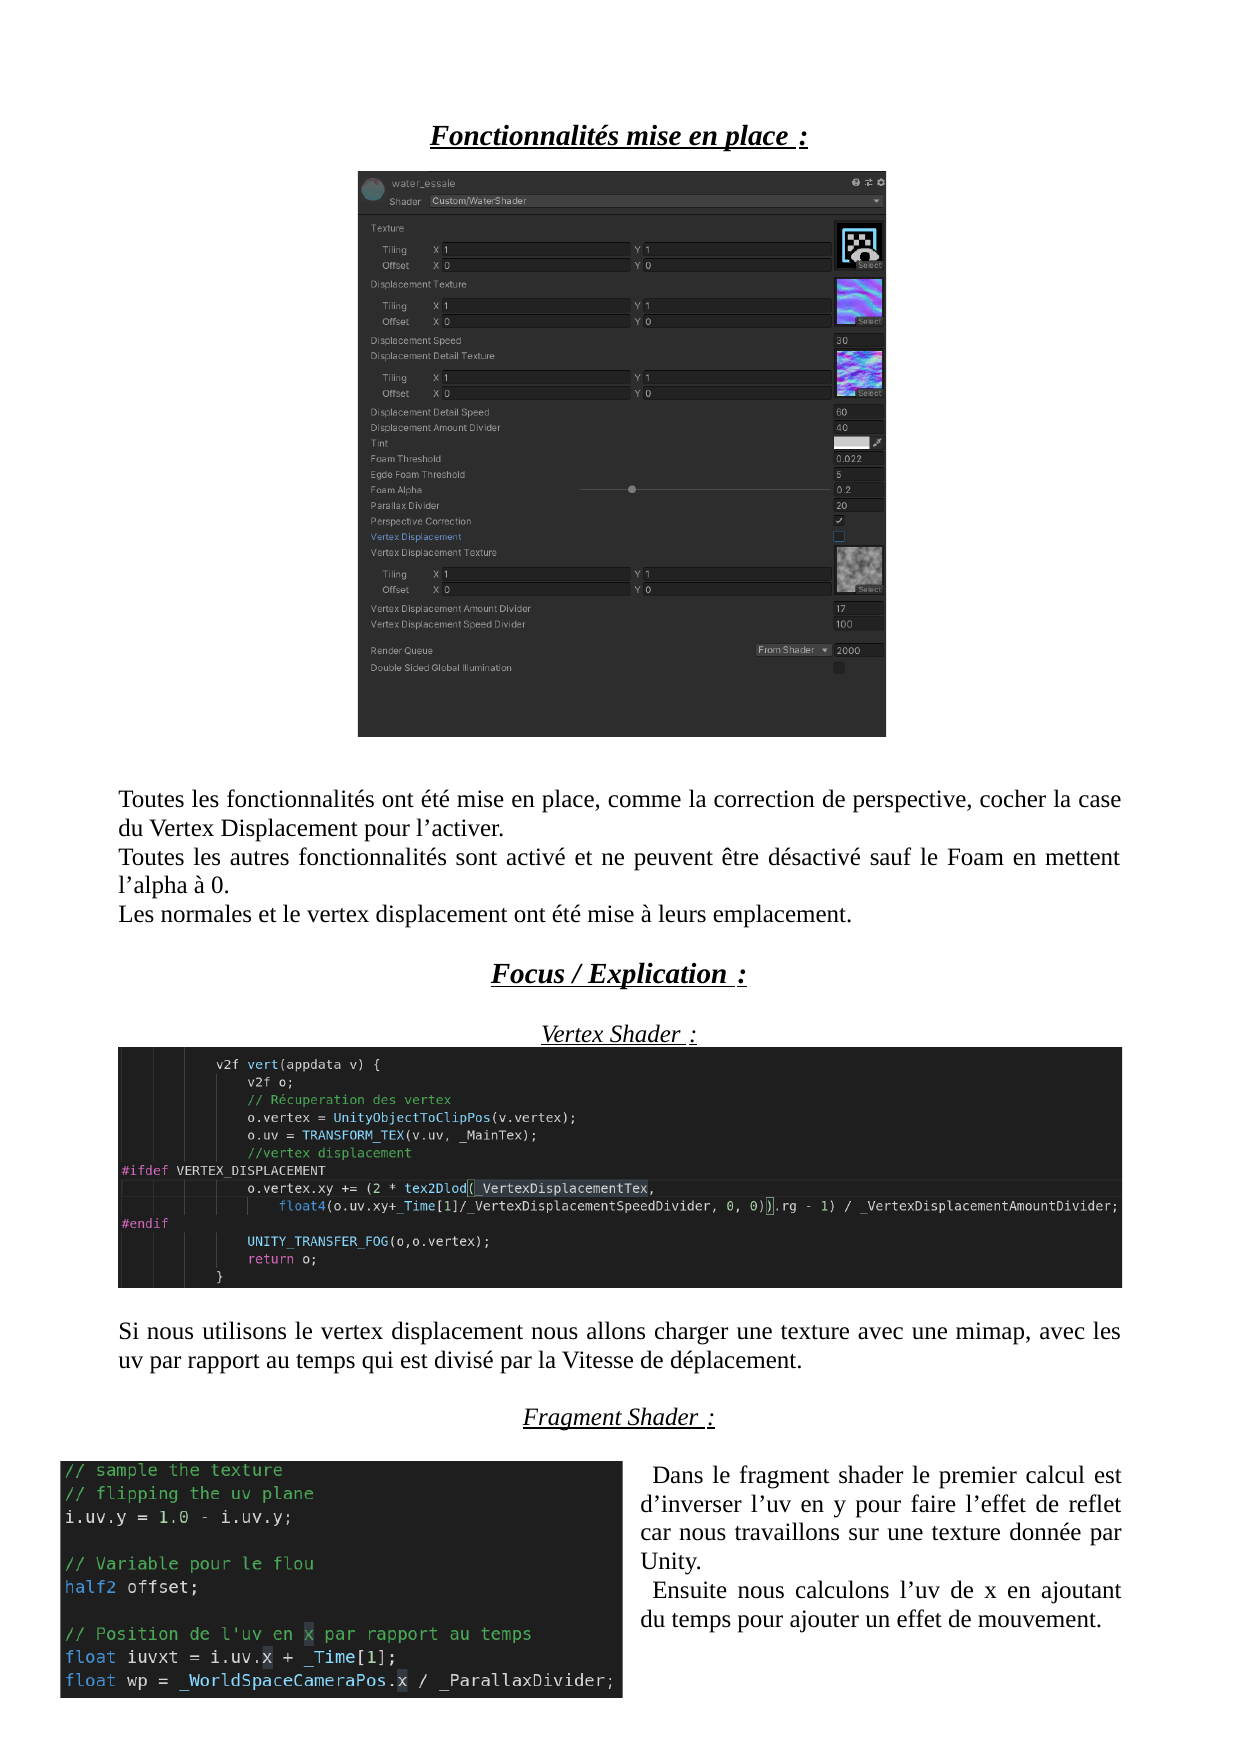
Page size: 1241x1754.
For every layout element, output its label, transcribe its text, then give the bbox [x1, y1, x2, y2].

text Les normales et le vertex displacement ont été mise à leurs emplacement. [118, 899, 1122, 928]
text Toutes les autres fonctionnalités sont activé et ne peuvent être désactivé sauf le Foam en mettent l’alpha à 0. [118, 842, 1122, 899]
text Toutes les fonctionnalités ont été mise en place, comme la correction de perspective, cocher la case du Vertex Displacement pour l’activer. [118, 784, 1122, 842]
text Dans le fragment shader le premier calcul est d’inverser l’uv en y pour faire l’effet de reflet car nous travaillons sur une texture donnée par Unity. [136, 1460, 1122, 1575]
picture [357, 171, 887, 737]
text Fonctionnalités mise en place : [118, 118, 1122, 152]
text Focus / Explication : [118, 957, 1122, 990]
picture [118, 1047, 1123, 1288]
text Ensuite nous calculons l’uv de x en ajoutant du temps pour ajouter un effet de mouvement. [623, 1575, 1122, 1632]
text Si nous utilisons le vertex displacement nous allons charger une texture avec une mimap, avec les uv par rapport au temps qui est divisé par la Vitesse de déplacement. [118, 1316, 1122, 1374]
text Vertex Shader : [118, 1019, 1122, 1047]
picture [60, 1461, 623, 1698]
text Fragment Shader : [118, 1402, 1122, 1431]
